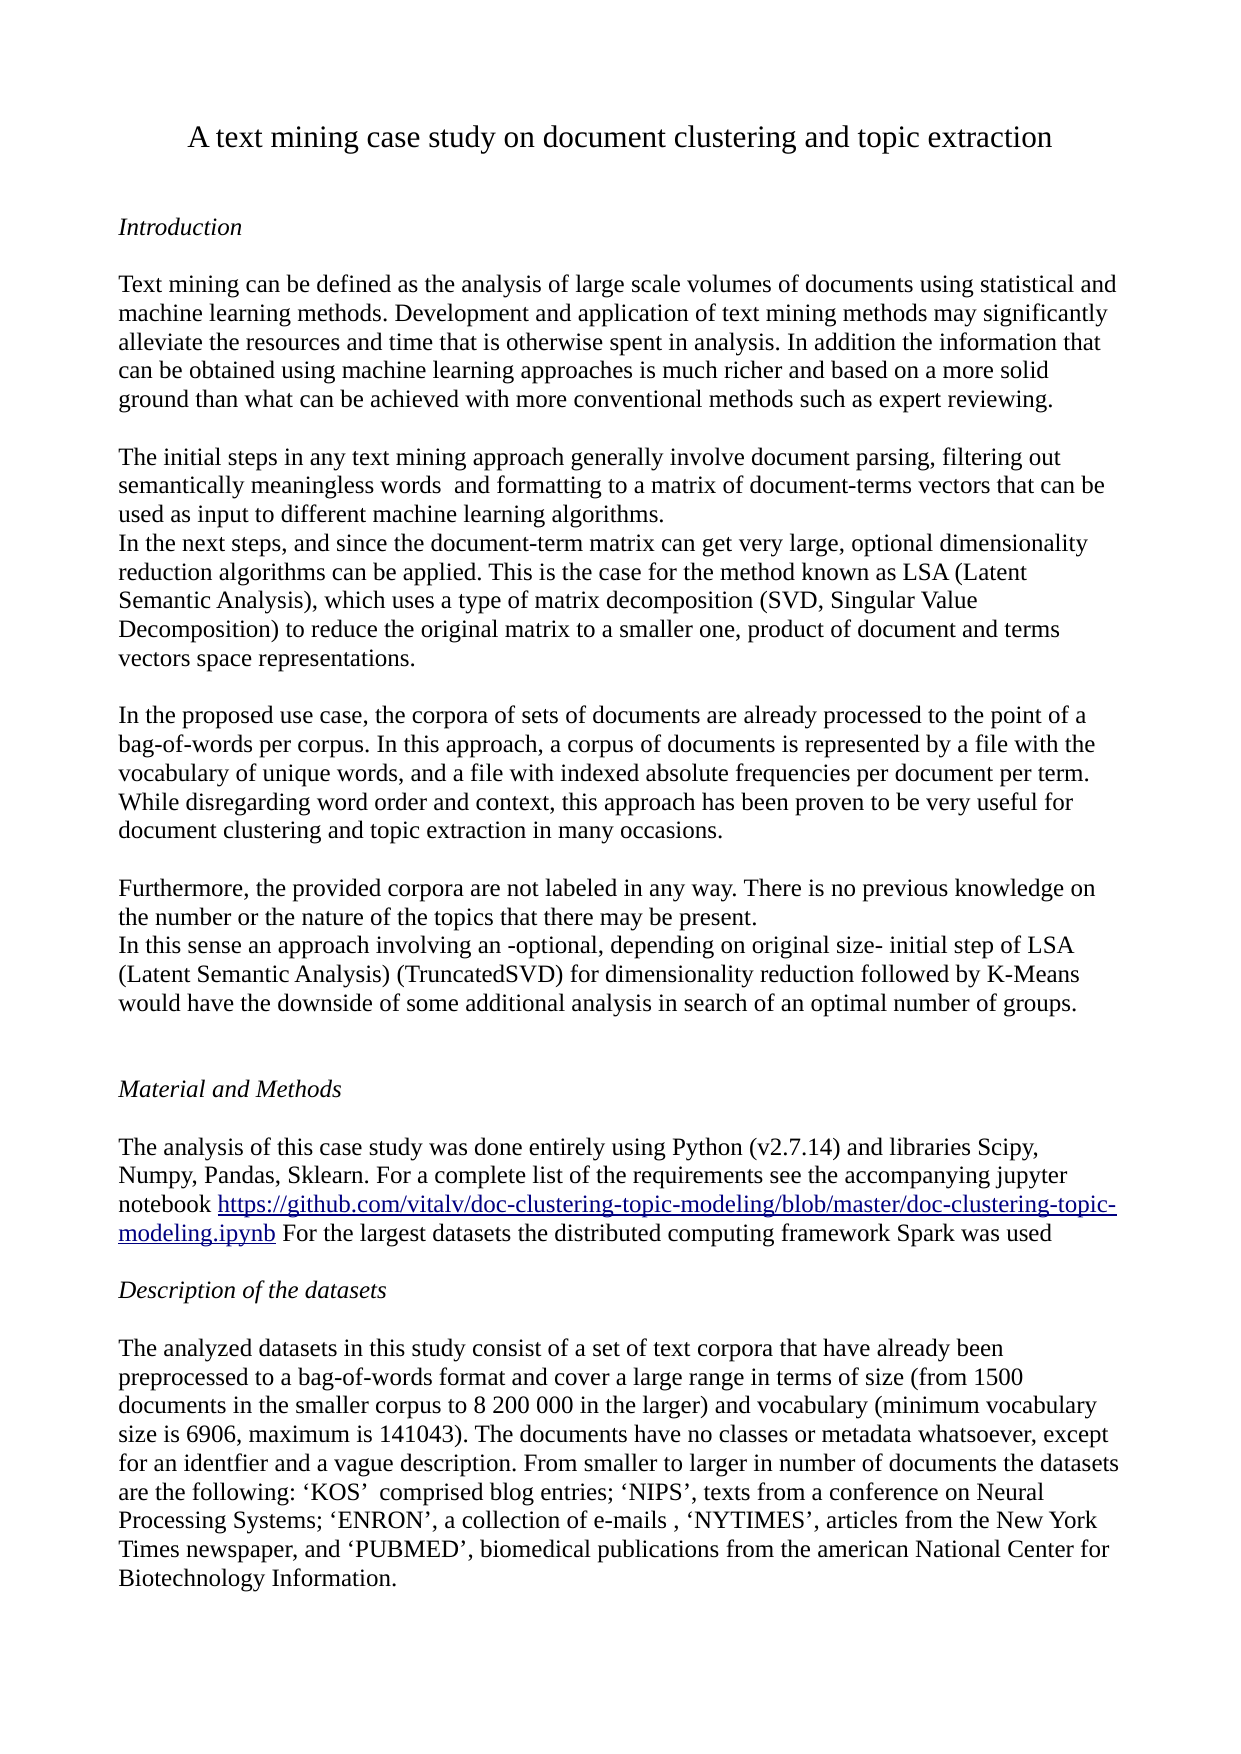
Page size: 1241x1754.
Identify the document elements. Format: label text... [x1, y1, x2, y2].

text In this sense an approach involving an -optional, depending on original size- initial step of LSA (Latent Semantic Analysis) (TruncatedSVD) for dimensionality reduction followed by K-Means would have the downside of some additional analysis in search of an optimal number of groups. [118, 930, 1122, 1017]
text In the next steps, and since the document-term matrix can get very large, optional dimensionality reduction algorithms can be applied. This is the case for the method known as LSA (Latent Semantic Analysis), which uses a type of matrix decomposition (SVD, Singular Value Decomposition) to reduce the original matrix to a smaller one, product of document and terms vectors space representations. [118, 528, 1122, 672]
text While disregarding word order and context, this approach has been proven to be very useful for document clustering and topic extraction in many occasions. [118, 787, 1122, 844]
text Text mining can be defined as the analysis of large scale volumes of documents using statistical and machine learning methods. Development and application of text mining methods may significantly alleviate the resources and time that is otherwise spent in analysis. In addition the information that can be obtained using machine learning approaches is much richer and based on a more solid ground than what can be achieved with more conventional methods such as expert reviewing. [118, 269, 1122, 413]
text Description of the datasets [118, 1275, 1122, 1304]
text The analysis of this case study was done entirely using Python (v2.7.14) and libraries Scipy, Numpy, Pandas, Sklearn. For a complete list of the requirements see the accompanying jupyter notebook https://github.com/vitalv/doc-clustering-topic-modeling/blob/master/doc-clustering-topic-modeling.ipynb For the largest datasets the distributed computing framework Spark was used [118, 1132, 1122, 1247]
text The initial steps in any text mining approach generally involve document parsing, filtering out semantically meaningless words and formatting to a matrix of document-terms vectors that can be used as input to different machine learning algorithms. [118, 442, 1122, 528]
text A text mining case study on document clustering and topic extraction [118, 118, 1122, 154]
text Material and Methods [118, 1074, 1122, 1103]
text Furthermore, the provided corpora are not labeled in any way. There is no previous knowledge on the number or the nature of the topics that there may be present. [118, 873, 1122, 930]
text In the proposed use case, the corpora of sets of documents are already processed to the point of a bag-of-words per corpus. In this approach, a corpus of documents is represented by a file with the vocabulary of unique words, and a file with indexed absolute frequencies per document per term. [118, 700, 1122, 787]
text The analyzed datasets in this study consist of a set of text corpora that have already been preprocessed to a bag-of-words format and cover a large range in terms of size (from 1500 documents in the smaller corpus to 8 200 000 in the larger) and vocabulary (minimum vocabulary size is 6906, maximum is 141043). The documents have no classes or metadata whatsoever, except for an identfier and a vague description. From smaller to larger in number of documents the datasets are the following: ‘KOS’ comprised blog entries; ‘NIPS’, texts from a conference on Neural Processing Systems; ‘ENRON’, a collection of e-mails , ‘NYTIMES’, articles from the New York Times newspaper, and ‘PUBMED’, biomedical publications from the american National Center for Biotechnology Information. [118, 1333, 1122, 1592]
text Introduction [118, 212, 1122, 240]
